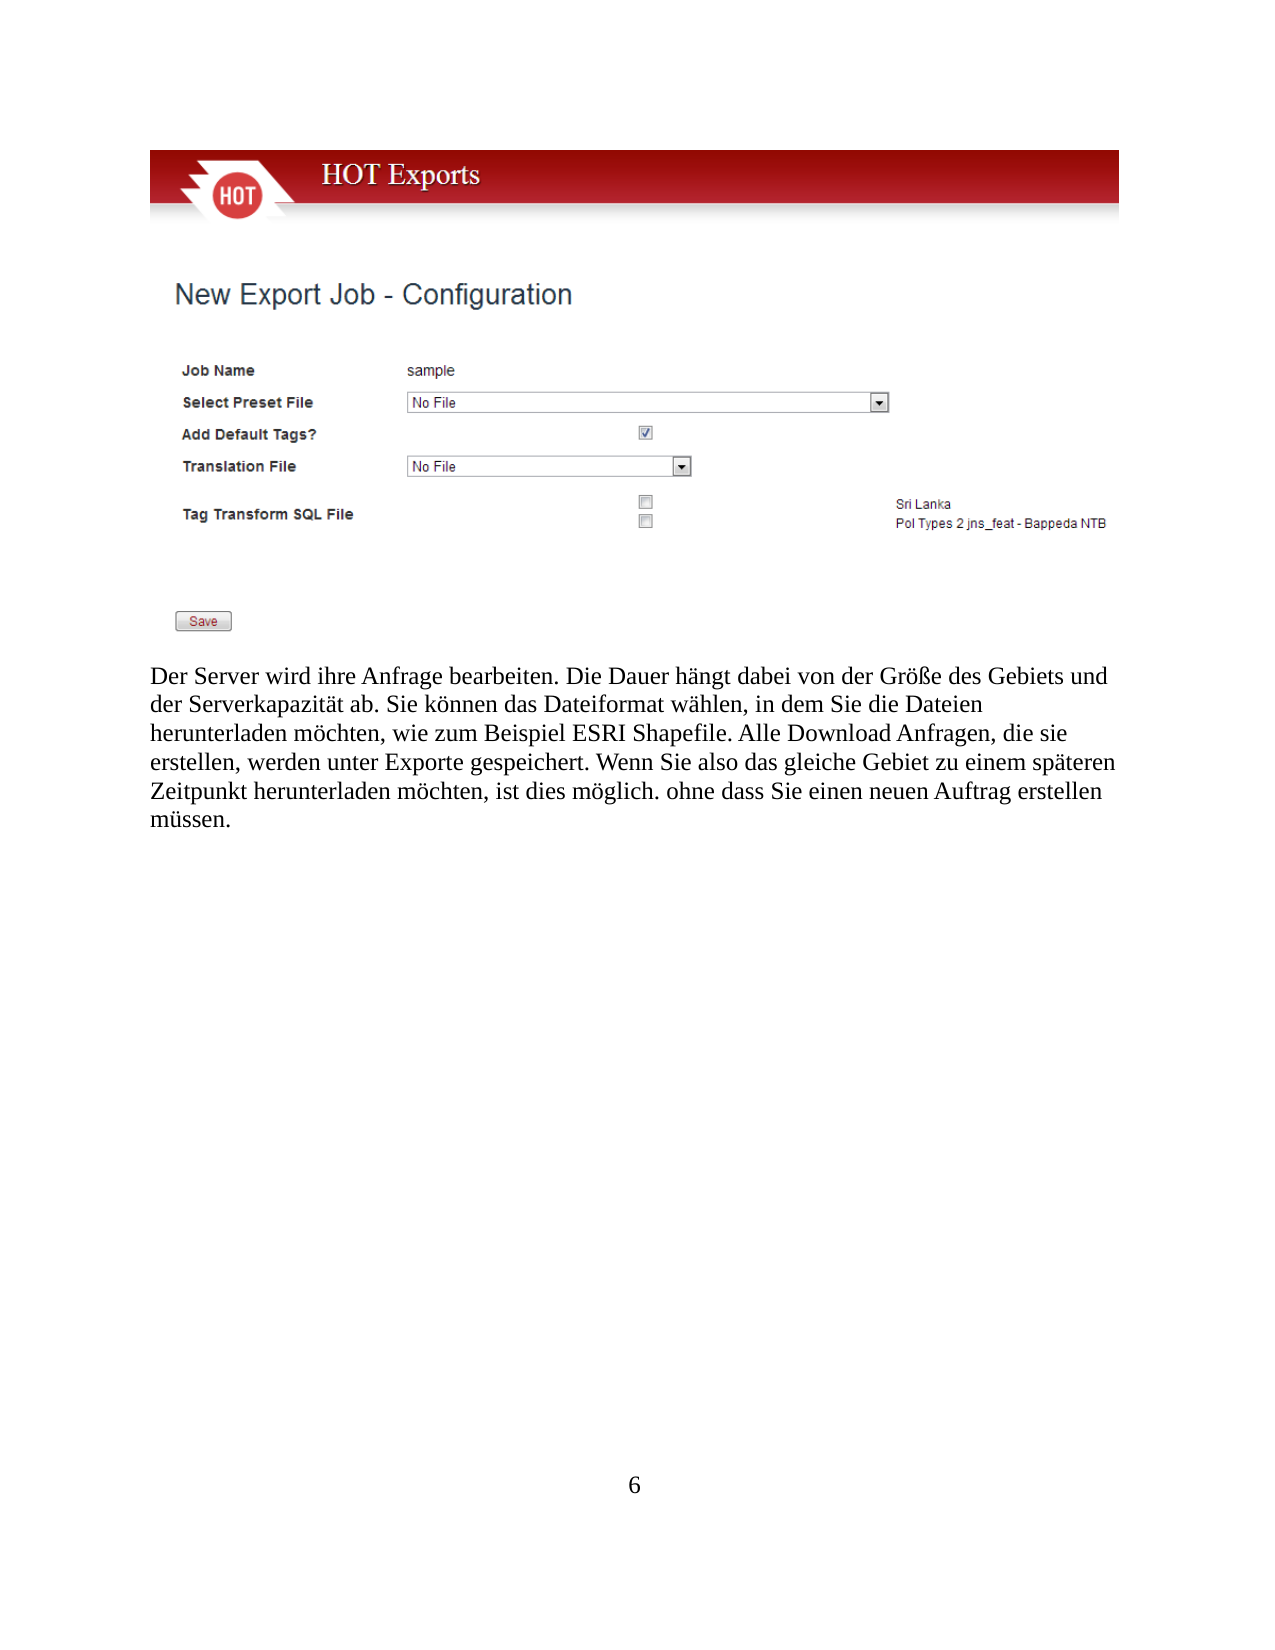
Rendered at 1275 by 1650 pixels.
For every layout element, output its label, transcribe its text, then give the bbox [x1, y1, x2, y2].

text Der Server wird ihre Anfrage bearbeiten. Die Dauer hängt dabei von der Größe des Gebiets und der Serverkapazität ab. Sie können das Dateiformat wählen, in dem Sie die Dateien herunterladen möchten, wie zum Beispiel ESRI Shapefile. Alle Download Anfragen, die sie erstellen, werden unter Exporte gespeichert. Wenn Sie also das gleiche Gebiet zu einem späteren Zeitpunkt herunterladen möchten, ist dies möglich. ohne dass Sie einen neuen Auftrag erstellen müssen. [150, 661, 1125, 833]
picture [150, 150, 1119, 643]
